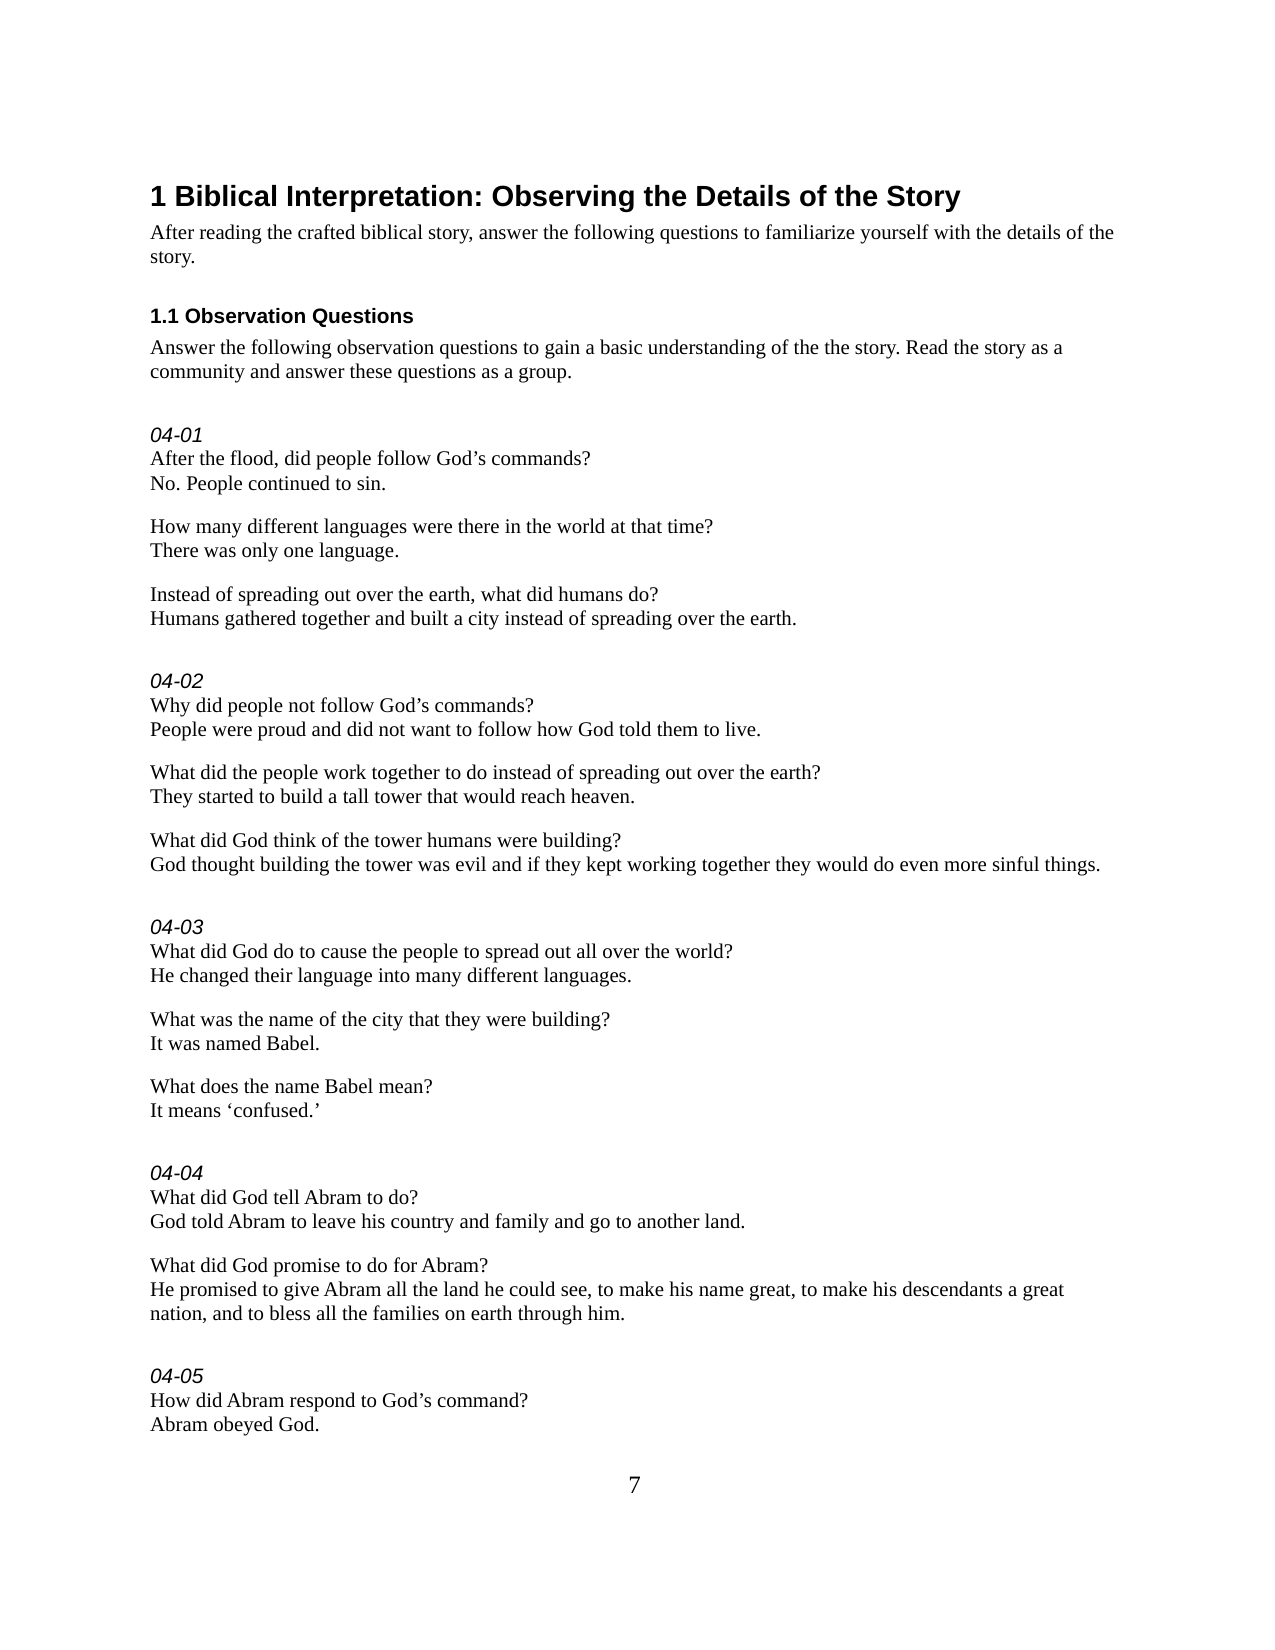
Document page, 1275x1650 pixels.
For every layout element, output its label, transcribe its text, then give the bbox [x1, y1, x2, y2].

text What did God think of the tower humans were building? God thought building the tower was evil and if they kept working together they would do even more sinful things. [150, 828, 1125, 876]
text Why did people not follow God’s commands? People were proud and did not want to follow how God told them to live. [150, 693, 1125, 741]
subtitle 1.1 Observation Questions [150, 304, 1125, 328]
text Instead of spreading out over the earth, what did humans do? Humans gathered together and built a city instead of spreading over the earth. [150, 582, 1125, 630]
text What was the name of the city that they were building? It was named Babel. [150, 1006, 1125, 1054]
text What did the people work together to do instead of spreading out over the earth? They started to build a tall tower that would reach heaven. [150, 760, 1125, 808]
text What did God do to cause the people to spread out all over the world? He changed their language into many different languages. [150, 939, 1125, 987]
text After the flood, did people follow God’s commands? No. People continued to sin. [150, 446, 1125, 494]
subtitle 04-04 [150, 1161, 1125, 1185]
subtitle 04-03 [150, 915, 1125, 939]
text How many different languages were there in the world at that time? There was only one language. [150, 514, 1125, 562]
text After reading the crafted biblical story, answer the following questions to familiarize yourself with the details of the story. [150, 220, 1125, 268]
text What did God promise to do for Abram? He promised to give Abram all the land he could see, to make his name great, to make his descendants a great nation, and to bless all the families on earth through him. [150, 1253, 1125, 1325]
subtitle 04-05 [150, 1364, 1125, 1388]
text How did Abram respond to God’s command? Abram obeyed God. [150, 1388, 1125, 1436]
text Answer the following observation questions to gain a basic understanding of the the story. Read the story as a community and answer these questions as a group. [150, 335, 1125, 383]
subtitle 1 Biblical Interpretation: Observing the Details of the Story [150, 179, 1125, 212]
text What does the name Babel mean? It means ‘confused.’ [150, 1074, 1125, 1122]
subtitle 04-01 [150, 422, 1125, 446]
subtitle 04-02 [150, 669, 1125, 693]
text What did God tell Abram to do? God told Abram to leave his country and family and go to another land. [150, 1185, 1125, 1233]
